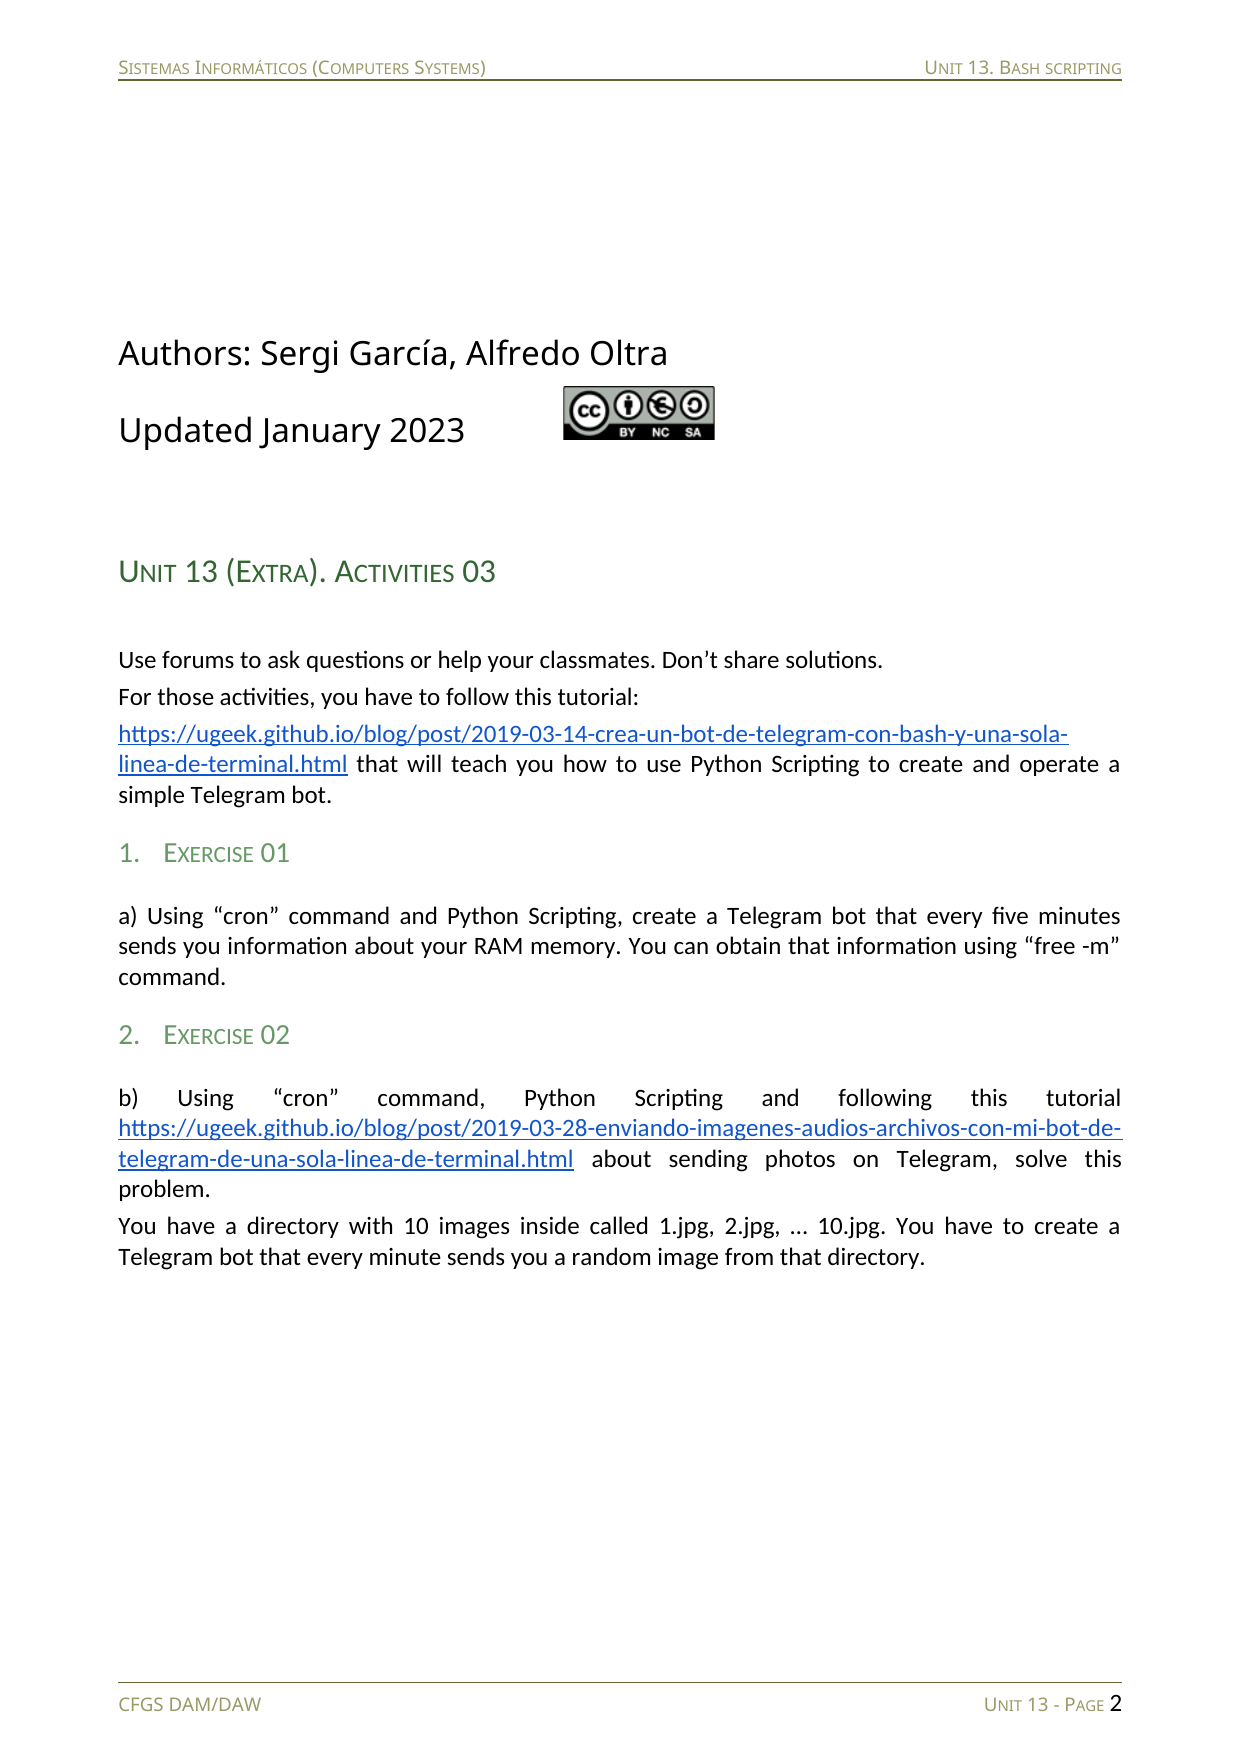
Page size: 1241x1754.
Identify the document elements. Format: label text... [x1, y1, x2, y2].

subtitle Exercise 02 [118, 1016, 1122, 1052]
text telegram-de-una-sola-linea-de-terminal.html about sending photos on Telegram, solve this problem. [118, 1140, 1122, 1204]
text b) Using “cron” command, Python Scripting and following this tutorial https://ugeek.github.io/blog/post/2019-03-28-enviando-imagenes-audios-archivos-con-mi-bot-de- [118, 1082, 1122, 1139]
text Unit 13 (Extra). Activities 03 [118, 550, 1122, 591]
text https://ugeek.github.io/blog/post/2019-03-14-crea-un-bot-de-telegram-con-bash-y-una-sola-linea-de-terminal.html that will teach you how to use Python Scripting to create and operate a simple Telegram bot. [118, 718, 1122, 809]
text Updated January 2023 [118, 407, 1122, 453]
text For those activities, you have to follow this tutorial: [118, 681, 1122, 711]
text Use forums to ask questions or help your classmates. Don’t share solutions. [118, 644, 1122, 674]
subtitle Exercise 01 [118, 834, 1122, 870]
text a) Using “cron” command and Python Scripting, create a Telegram bot that every five minutes sends you information about your RAM memory. You can obtain that information using “free -m” command. [118, 900, 1122, 991]
text Authors: Sergi García, Alfredo Oltra [118, 329, 1122, 375]
text You have a directory with 10 images inside called 1.jpg, 2.jpg, … 10.jpg. You have to create a Telegram bot that every minute sends you a random image from that directory. [118, 1211, 1122, 1272]
picture [563, 386, 715, 440]
